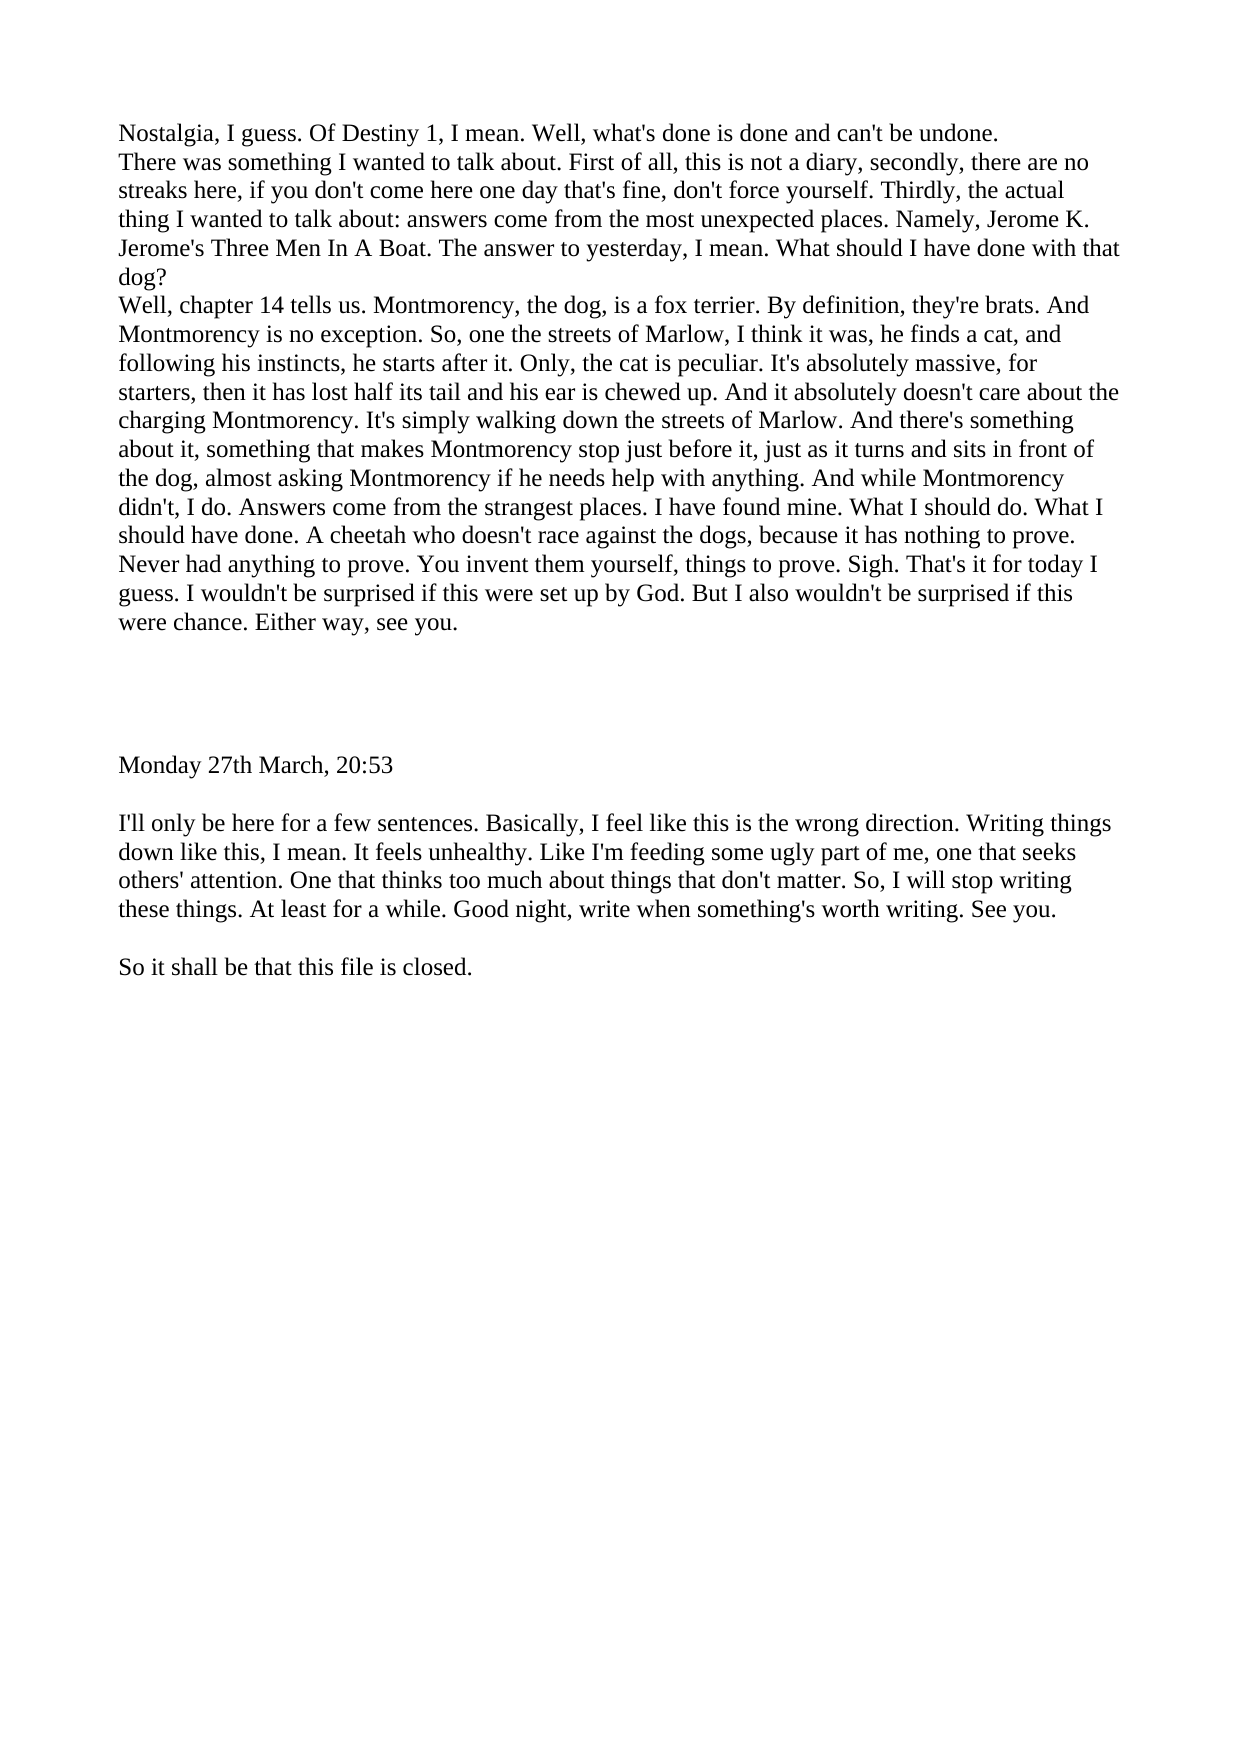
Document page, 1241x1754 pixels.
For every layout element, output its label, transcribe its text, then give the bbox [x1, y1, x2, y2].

text Well, chapter 14 tells us. Montmorency, the dog, is a fox terrier. By definition, they're brats. And Montmorency is no exception. So, one the streets of Marlow, I think it was, he finds a cat, and following his instincts, he starts after it. Only, the cat is peculiar. It's absolutely massive, for starters, then it has lost half its tail and his ear is chewed up. And it absolutely doesn't care about the charging Montmorency. It's simply walking down the streets of Marlow. And there's something about it, something that makes Montmorency stop just before it, just as it turns and sits in front of the dog, almost asking Montmorency if he needs help with anything. And while Montmorency didn't, I do. Answers come from the strangest places. I have found mine. What I should do. What I should have done. A cheetah who doesn't race against the dogs, because it has nothing to prove. Never had anything to prove. You invent them yourself, things to prove. Sigh. That's it for today I guess. I wouldn't be surprised if this were set up by God. But I also wouldn't be surprised if this were chance. Either way, see you. [118, 291, 1122, 636]
text I'll only be here for a few sentences. Basically, I feel like this is the wrong direction. Writing things down like this, I mean. It feels unhealthy. Like I'm feeding some ugly part of me, one that seeks others' attention. One that thinks too much about things that don't matter. So, I will stop writing these things. At least for a while. Good night, write when something's worth writing. See you. [118, 808, 1122, 923]
text Monday 27th March, 20:53 [118, 751, 1122, 779]
text There was something I wanted to talk about. First of all, this is not a diary, secondly, there are no streaks here, if you don't come here one day that's fine, don't force yourself. Thirdly, the actual thing I wanted to talk about: answers come from the most unexpected places. Namely, Jerome K. Jerome's Three Men In A Boat. The answer to yesterday, I mean. What should I have done with that dog? [118, 147, 1122, 291]
text So it shall be that this file is closed. [118, 952, 1122, 981]
text Nostalgia, I guess. Of Destiny 1, I mean. Well, what's done is done and can't be undone. [118, 118, 1122, 147]
